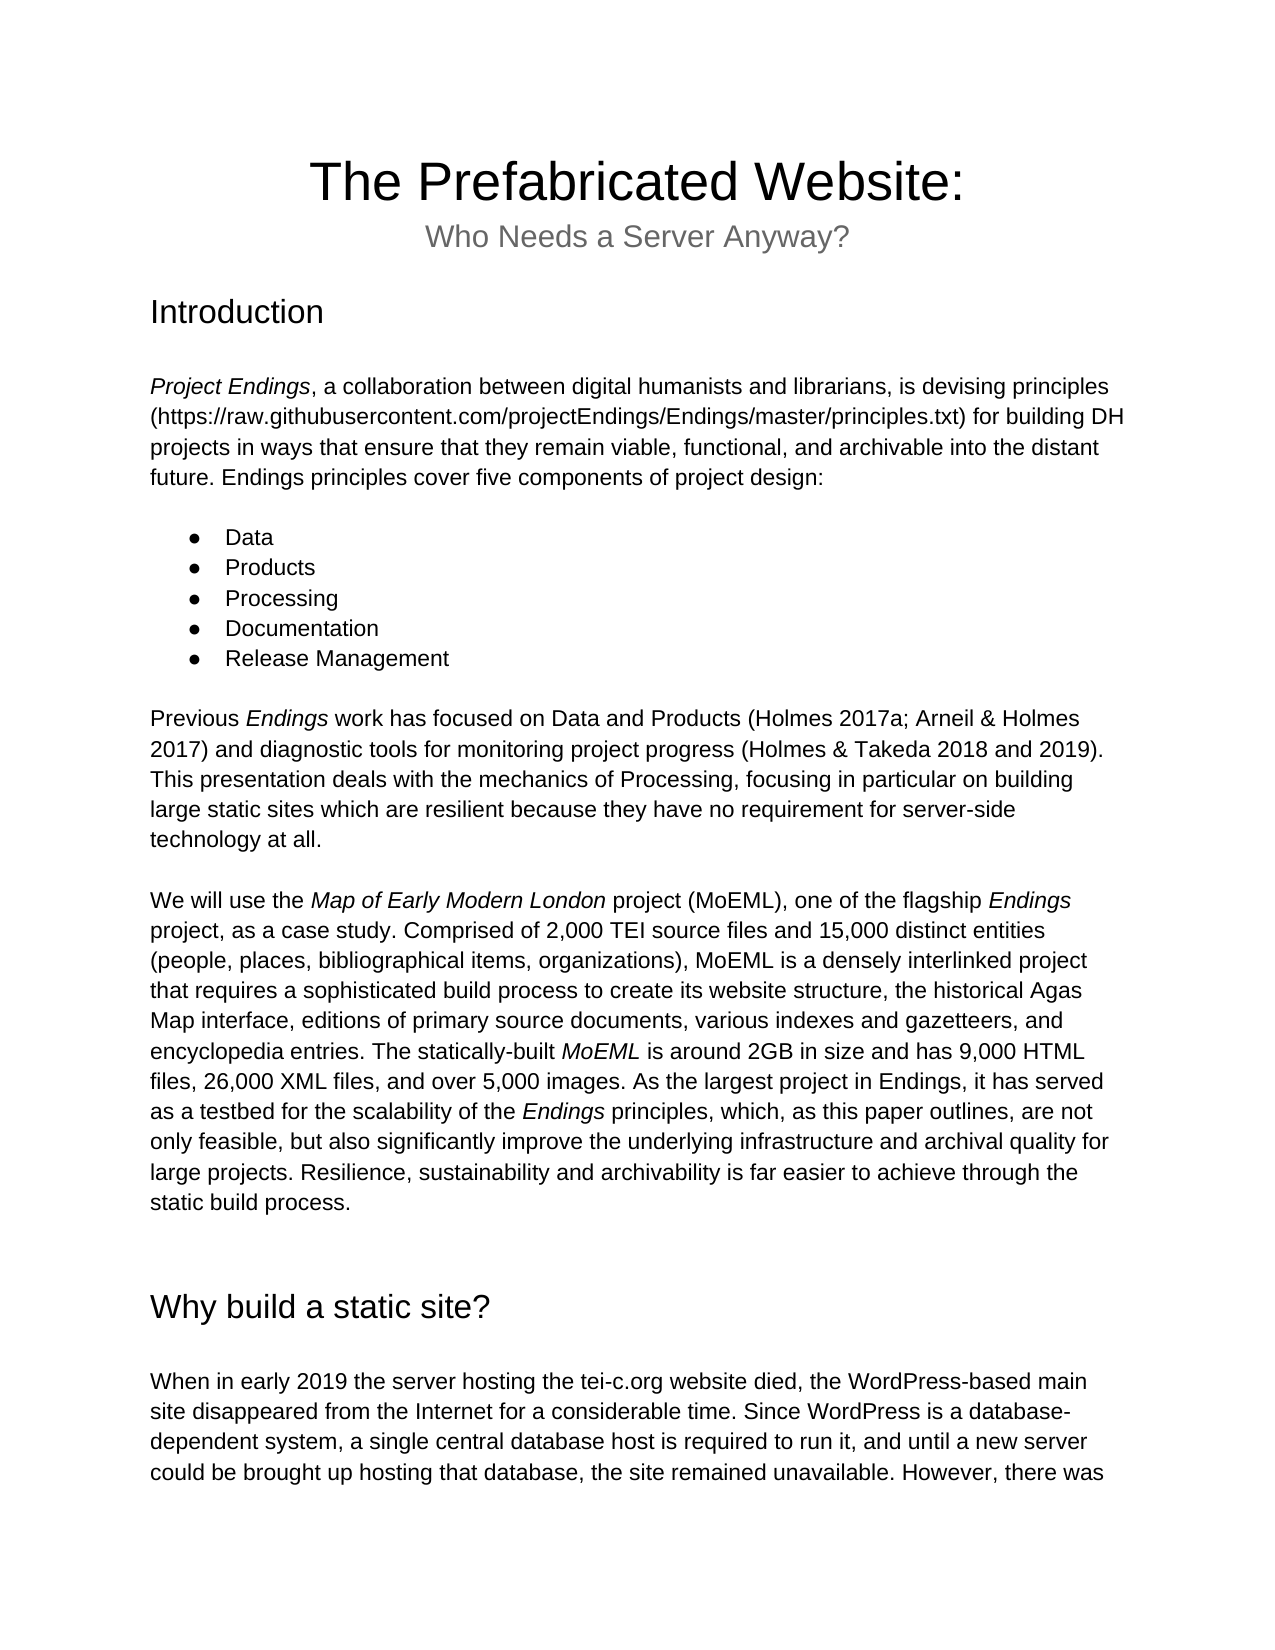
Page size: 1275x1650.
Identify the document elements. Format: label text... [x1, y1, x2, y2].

list Processing [187, 584, 1125, 611]
subtitle Why build a static site? [150, 1287, 1125, 1325]
text We will use the Map of Early Modern London project (MoEML), one of the flagship Endings project, as a case study. Comprised of 2,000 TEI source files and 15,000 distinct entities (people, places, bibliographical items, organizations), MoEML is a densely interlinked project that requires a sophisticated build process to create its website structure, the historical Agas Map interface, editions of primary source documents, various indexes and gazetteers, and encyclopedia entries. The statically-built MoEML is around 2GB in size and has 9,000 HTML files, 26,000 XML files, and over 5,000 images. As the largest project in Endings, it has served as a testbed for the scalability of the Endings principles, which, as this paper outlines, are not only feasible, but also significantly improve the underlying infrastructure and archival quality for large projects. Resilience, sustainability and archivability is far easier to achieve through the static build process. [150, 887, 1125, 1215]
text Previous Endings work has focused on Data and Products (Holmes 2017a; Arneil & Holmes 2017) and diagnostic tools for monitoring project progress (Holmes & Takeda 2018 and 2019). This presentation deals with the mechanics of Processing, focusing in particular on building large static sites which are resilient because they have no requirement for server-side technology at all. [150, 705, 1125, 853]
text Project Endings, a collaboration between digital humanists and librarians, is devising principles (https://raw.githubusercontent.com/projectEndings/Endings/master/principles.txt) for building DH projects in ways that ensure that they remain viable, functional, and archivable into the distant future. Endings principles cover five components of project design: [150, 373, 1125, 490]
list Documentation [187, 615, 1125, 641]
text When in early 2019 the server hosting the tei-c.org website died, the WordPress-based main site disappeared from the Internet for a considerable time. Since WordPress is a database-dependent system, a single central database host is required to run it, and until a new server could be brought up hosting that database, the site remained unavailable. However, there was [150, 1368, 1125, 1485]
subtitle Who Needs a Server Anyway? [150, 218, 1125, 254]
title The Prefabricated Website: [150, 150, 1125, 212]
subtitle Introduction [150, 292, 1125, 330]
list Data [187, 524, 1125, 551]
list Release Management [187, 645, 1125, 671]
list Products [187, 554, 1125, 581]
